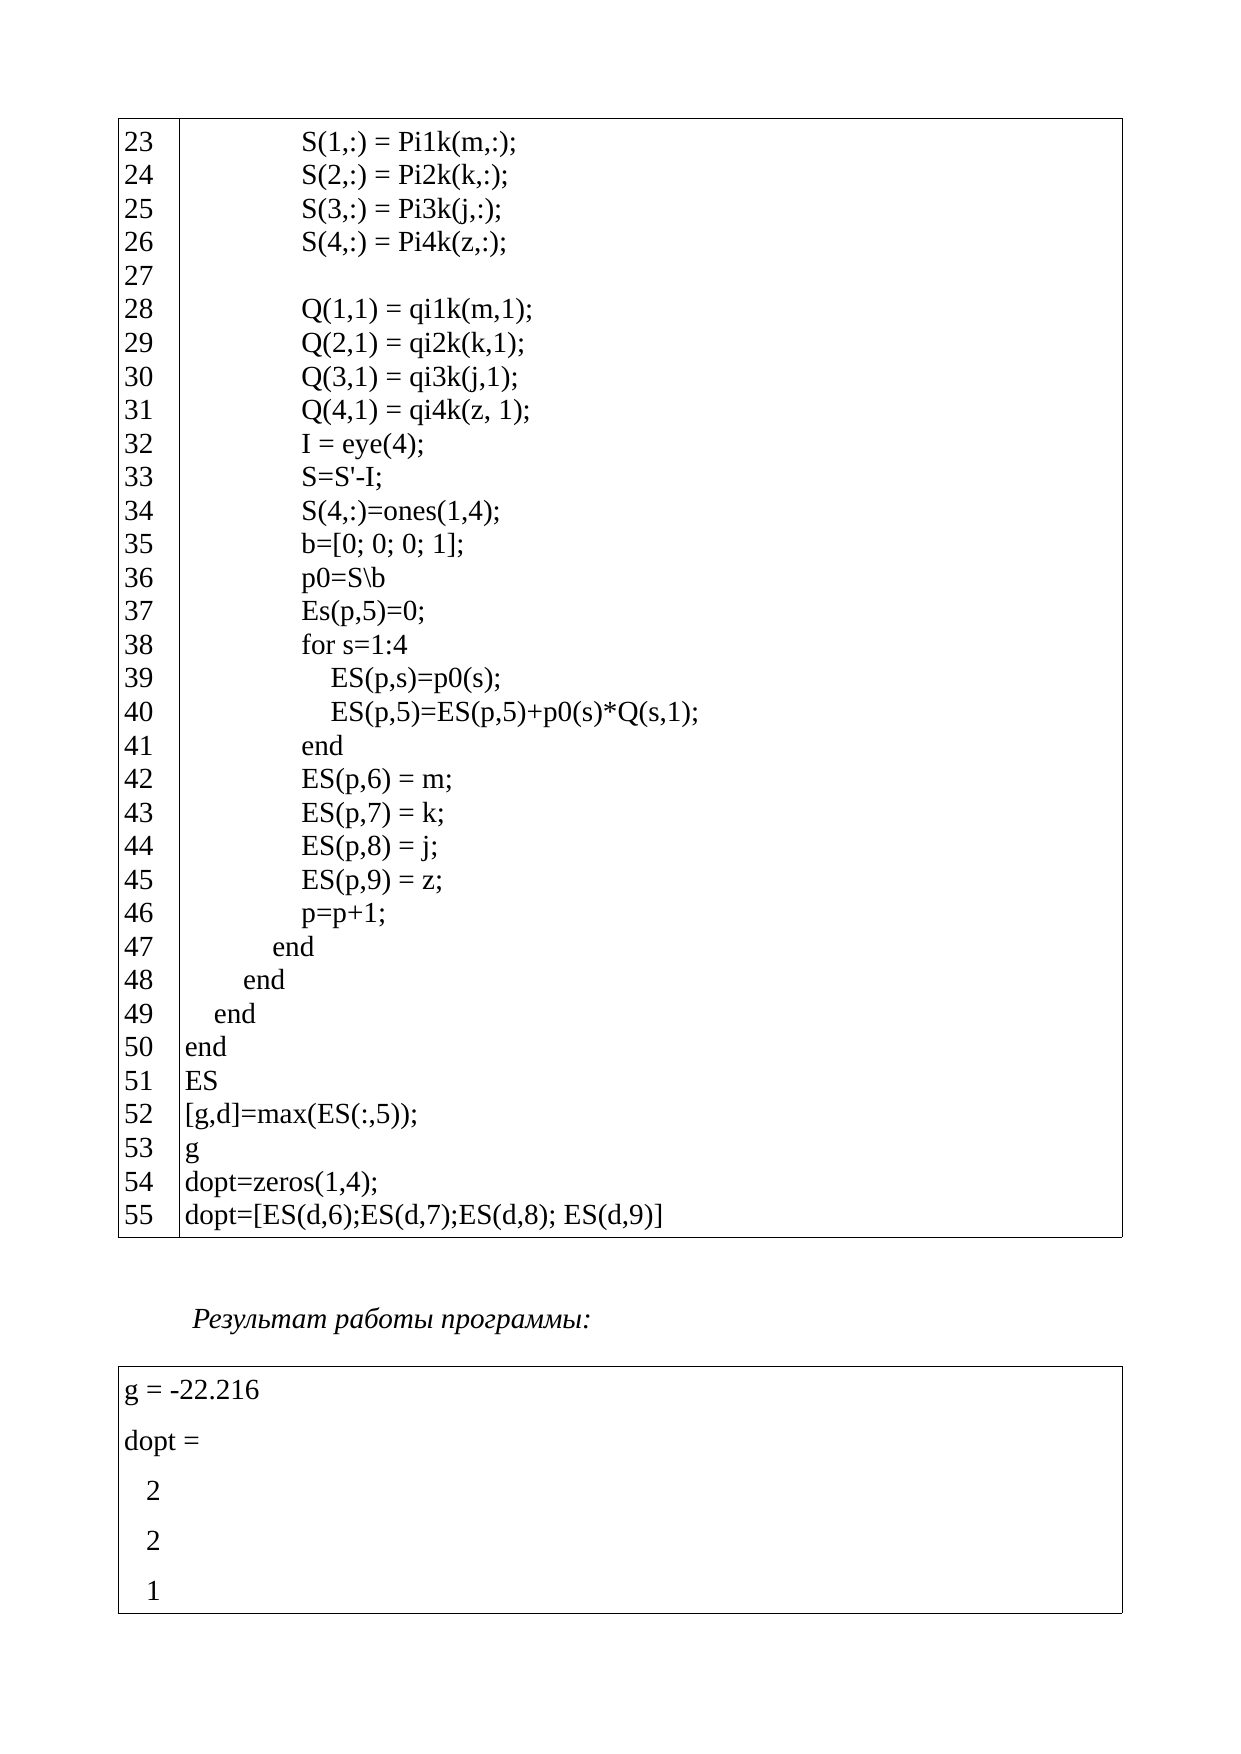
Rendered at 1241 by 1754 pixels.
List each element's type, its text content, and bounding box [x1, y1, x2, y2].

table_header 23 24 25 26 27 28 29 30 31 32 33 34 35 36 37 38 39 40 41 42 43 44 45 46 47 48 49 50 51 52 53 54 55 [119, 119, 179, 1237]
table_header g = -22.216 dopt = 2 2 1 [119, 1367, 1122, 1613]
text Результат работы программы: [118, 1302, 1122, 1335]
table_header S(1,:) = Pi1k(m,:); S(2,:) = Pi2k(k,:); S(3,:) = Pi3k(j,:); S(4,:) = Pi4k(z,:); Q(1,1) = qi1k(m,1); Q(2,1) = qi2k(k,1); Q(3,1) = qi3k(j,1); Q(4,1) = qi4k(z, 1); I = eye(4); S=S'-I; S(4,:)=ones(1,4); b=[0; 0; 0; 1]; p0=S\b Es(p,5)=0; for s=1:4 ES(p,s)=p0(s); ES(p,5)=ES(p,5)+p0(s)*Q(s,1); end ES(p,6) = m; ES(p,7) = k; ES(p,8) = j; ES(p,9) = z; p=p+1; end end end end ES [g,d]=max(ES(:,5)); g dopt=zeros(1,4); dopt=[ES(d,6);ES(d,7);ES(d,8); ES(d,9)] [180, 119, 1122, 1237]
